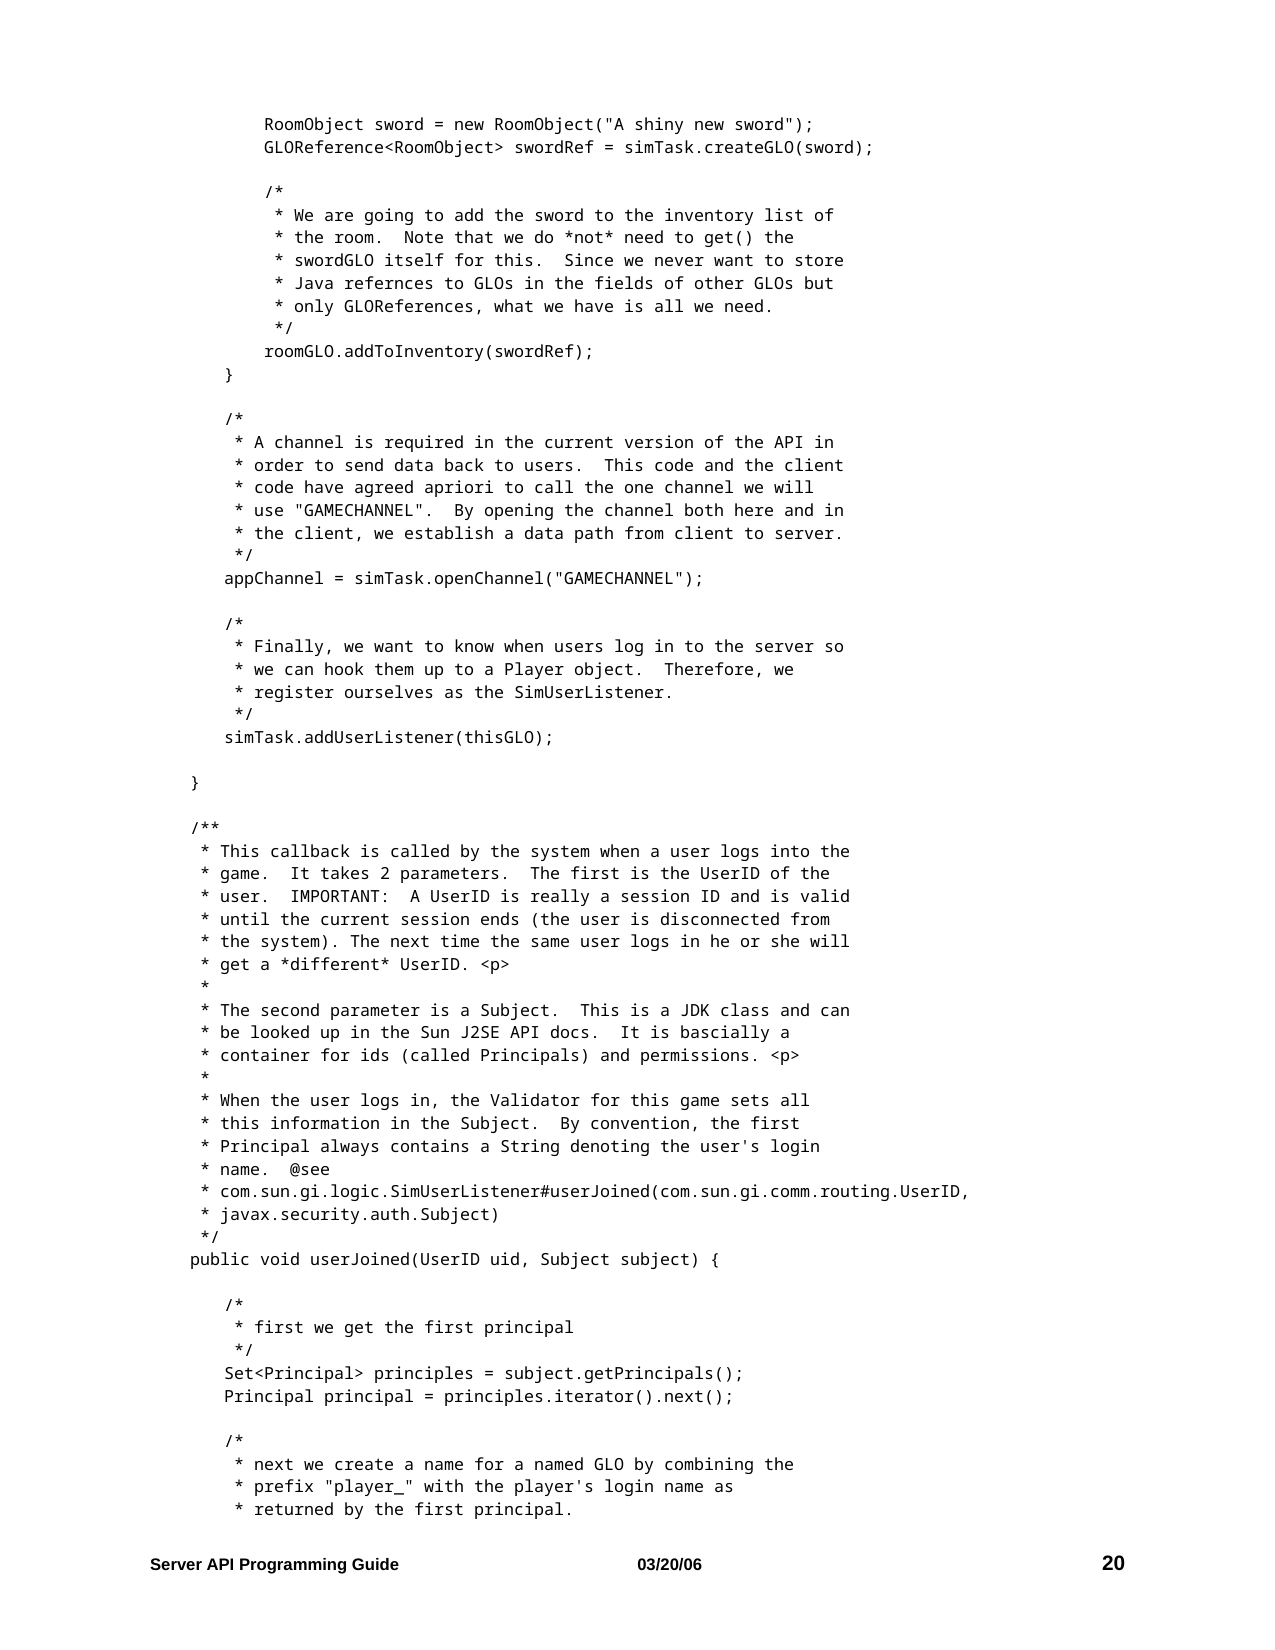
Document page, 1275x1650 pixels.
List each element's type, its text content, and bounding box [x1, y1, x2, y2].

text public void userJoined(UserID uid, Subject subject) { [150, 1248, 1125, 1271]
text * first we get the first principal [150, 1316, 1125, 1339]
text * A channel is required in the current version of the API in [150, 430, 1125, 453]
text * When the user logs in, the Validator for this game sets all [150, 1089, 1125, 1112]
text * register ourselves as the SimUserListener. [150, 680, 1125, 703]
text GLOReference<RoomObject> swordRef = simTask.createGLO(sword); [150, 135, 1125, 158]
text * use "GAMECHANNEL". By opening the channel both here and in [150, 498, 1125, 521]
text * the client, we establish a data path from client to server. [150, 521, 1125, 544]
text appChannel = simTask.openChannel("GAMECHANNEL"); [150, 567, 1125, 589]
text */ [150, 1225, 1125, 1248]
text * code have agreed apriori to call the one channel we will [150, 476, 1125, 498]
text * next we create a name for a named GLO by combining the [150, 1452, 1125, 1475]
text * [150, 975, 1125, 998]
text /* [150, 408, 1125, 430]
text * get a *different* UserID. <p> [150, 953, 1125, 975]
text * prefix "player_" with the player's login name as [150, 1475, 1125, 1498]
text /* [150, 1429, 1125, 1452]
text * com.sun.gi.logic.SimUserListener#userJoined(com.sun.gi.comm.routing.UserID, [150, 1180, 1125, 1202]
text } [150, 362, 1125, 385]
text * swordGLO itself for this. Since we never want to store [150, 249, 1125, 271]
text simTask.addUserListener(thisGLO); [150, 726, 1125, 748]
text /** [150, 816, 1125, 839]
text */ [150, 1339, 1125, 1361]
text /* [150, 181, 1125, 203]
text * we can hook them up to a Player object. Therefore, we [150, 657, 1125, 680]
text * user. IMPORTANT: A UserID is really a session ID and is valid [150, 884, 1125, 907]
text * Principal always contains a String denoting the user's login [150, 1134, 1125, 1157]
text * This callback is called by the system when a user logs into the [150, 839, 1125, 862]
text * until the current session ends (the user is disconnected from [150, 907, 1125, 930]
text */ [150, 317, 1125, 339]
text Principal principal = principles.iterator().next(); [150, 1384, 1125, 1407]
text * Java refernces to GLOs in the fields of other GLOs but [150, 271, 1125, 294]
text * container for ids (called Principals) and permissions. <p> [150, 1043, 1125, 1066]
text /* [150, 612, 1125, 635]
text * The second parameter is a Subject. This is a JDK class and can [150, 998, 1125, 1021]
text /* [150, 1293, 1125, 1316]
text * name. @see [150, 1157, 1125, 1180]
text * Finally, we want to know when users log in to the server so [150, 635, 1125, 657]
text * javax.security.auth.Subject) [150, 1202, 1125, 1225]
text * game. It takes 2 parameters. The first is the UserID of the [150, 862, 1125, 884]
text * the system). The next time the same user logs in he or she will [150, 930, 1125, 953]
text } [150, 771, 1125, 794]
text * [150, 1066, 1125, 1089]
text * order to send data back to users. This code and the client [150, 453, 1125, 476]
text * this information in the Subject. By convention, the first [150, 1112, 1125, 1134]
text * be looked up in the Sun J2SE API docs. It is bascially a [150, 1021, 1125, 1043]
text * only GLOReferences, what we have is all we need. [150, 294, 1125, 317]
text */ [150, 544, 1125, 567]
text * the room. Note that we do *not* need to get() the [150, 226, 1125, 249]
text RoomObject sword = new RoomObject("A shiny new sword"); [150, 112, 1125, 135]
text * returned by the first principal. [150, 1498, 1125, 1520]
text */ [150, 703, 1125, 726]
text * We are going to add the sword to the inventory list of [150, 203, 1125, 226]
text roomGLO.addToInventory(swordRef); [150, 339, 1125, 362]
text Set<Principal> principles = subject.getPrincipals(); [150, 1361, 1125, 1384]
